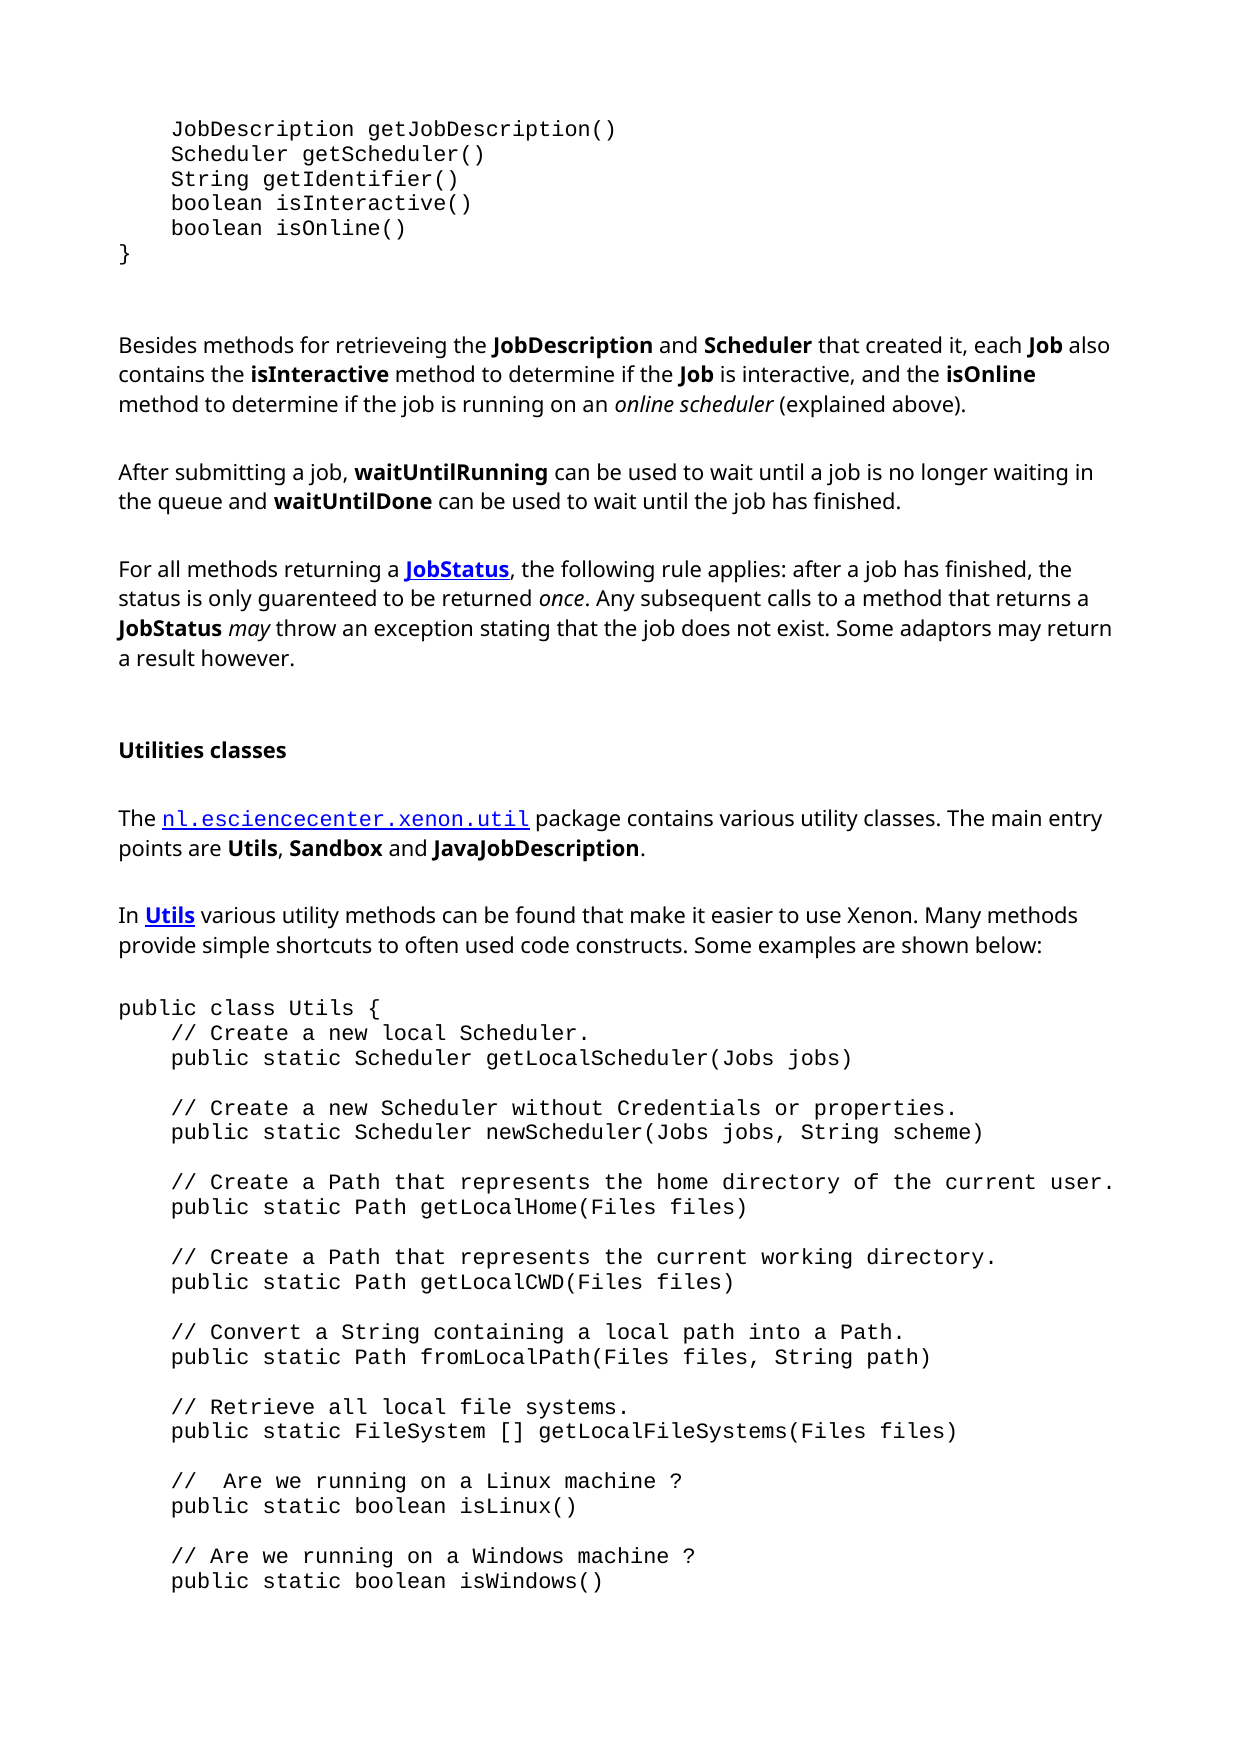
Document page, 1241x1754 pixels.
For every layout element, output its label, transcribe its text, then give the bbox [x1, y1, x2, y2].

text public static Scheduler getLocalScheduler(Jobs jobs) [118, 1047, 1122, 1071]
text // Are we running on a Linux machine ? [118, 1471, 1122, 1495]
text public static Scheduler newScheduler(Jobs jobs, String scheme) [118, 1121, 1122, 1146]
text // Create a Path that represents the current working directory. [118, 1246, 1122, 1271]
text The nl.esciencecenter.xenon.util package contains various utility classes. The main entry points are Utils, Sandbox and JavaJobDescription. [118, 803, 1122, 862]
text public static Path fromLocalPath(Files files, String path) [118, 1346, 1122, 1371]
text // Retrieve all local file systems. [118, 1396, 1122, 1421]
text In Utils various utility methods can be found that make it easier to use Xenon. Many methods provide simple shortcuts to often used code constructs. Some examples are shown below: [118, 900, 1122, 959]
text Besides methods for retrieveing the JobDescription and Scheduler that created it, each Job also contains the isInteractive method to determine if the Job is interactive, and the isOnline method to determine if the job is running on an online scheduler (explained above). [118, 329, 1122, 419]
text JobDescription getJobDescription() [118, 118, 1122, 143]
text public static Path getLocalCWD(Files files) [118, 1271, 1122, 1296]
text // Create a new Scheduler without Credentials or properties. [118, 1097, 1122, 1121]
text // Convert a String containing a local path into a Path. [118, 1321, 1122, 1346]
text After submitting a job, waitUntilRunning can be used to wait until a job is no longer waiting in the queue and waitUntilDone can be used to wait until the job has finished. [118, 456, 1122, 516]
text public static boolean isWindows() [118, 1570, 1122, 1595]
text boolean isInteractive() [118, 192, 1122, 217]
text // Are we running on a Windows machine ? [118, 1545, 1122, 1570]
text // Create a new local Scheduler. [118, 1022, 1122, 1047]
text public static boolean isLinux() [118, 1495, 1122, 1520]
text } [118, 242, 1122, 267]
text // Create a Path that represents the home directory of the current user. [118, 1171, 1122, 1196]
text For all methods returning a JobStatus, the following rule applies: after a job has finished, the status is only guarenteed to be returned once. Any subsequent calls to a method that returns a JobStatus may throw an exception stating that the job does not exist. Some adaptors may return a result however. [118, 553, 1122, 698]
text Scheduler getScheduler() [118, 143, 1122, 168]
text public static FileSystem [] getLocalFileSystems(Files files) [118, 1421, 1122, 1445]
text public static Path getLocalHome(Files files) [118, 1196, 1122, 1221]
text String getIdentifier() [118, 168, 1122, 192]
text Utilities classes [118, 735, 1122, 765]
text public class Utils { [118, 997, 1122, 1022]
text boolean isOnline() [118, 217, 1122, 242]
